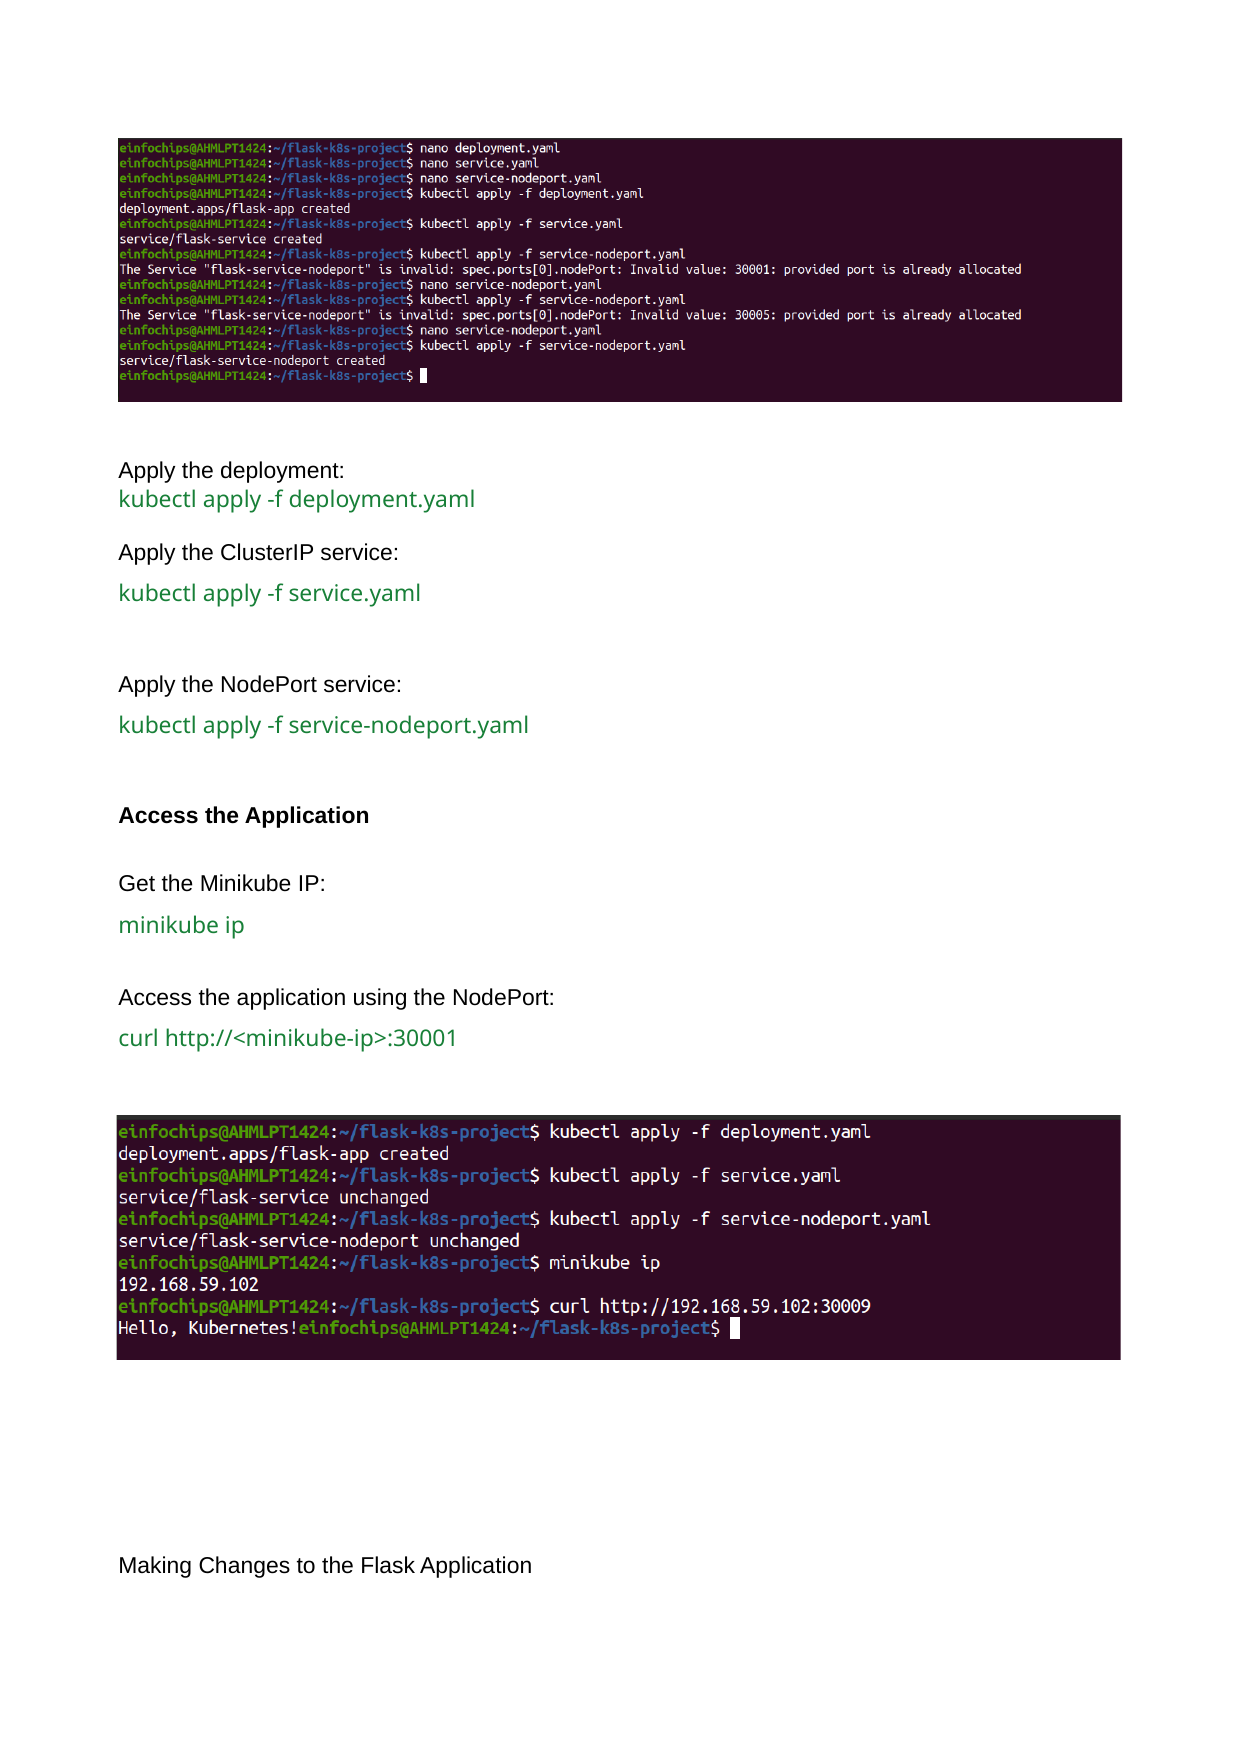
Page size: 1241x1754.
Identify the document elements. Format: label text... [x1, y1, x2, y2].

text Access the application using the NodePort: curl http://<minikube-ip>:30001 [118, 984, 1122, 1053]
text Apply the NodePort service: kubectl apply -f service-nodeport.yaml [118, 671, 1122, 740]
text Get the Minikube IP: minikube ip [118, 870, 1122, 940]
text Making Changes to the Flask Application [118, 1552, 1122, 1579]
picture [116, 1115, 1121, 1360]
text Apply the ClusterIP service: kubectl apply -f service.yaml [118, 539, 1122, 609]
text Access the Application [118, 802, 1122, 828]
text Apply the deployment: kubectl apply -f deployment.yaml [118, 430, 1122, 514]
picture [118, 138, 1123, 402]
